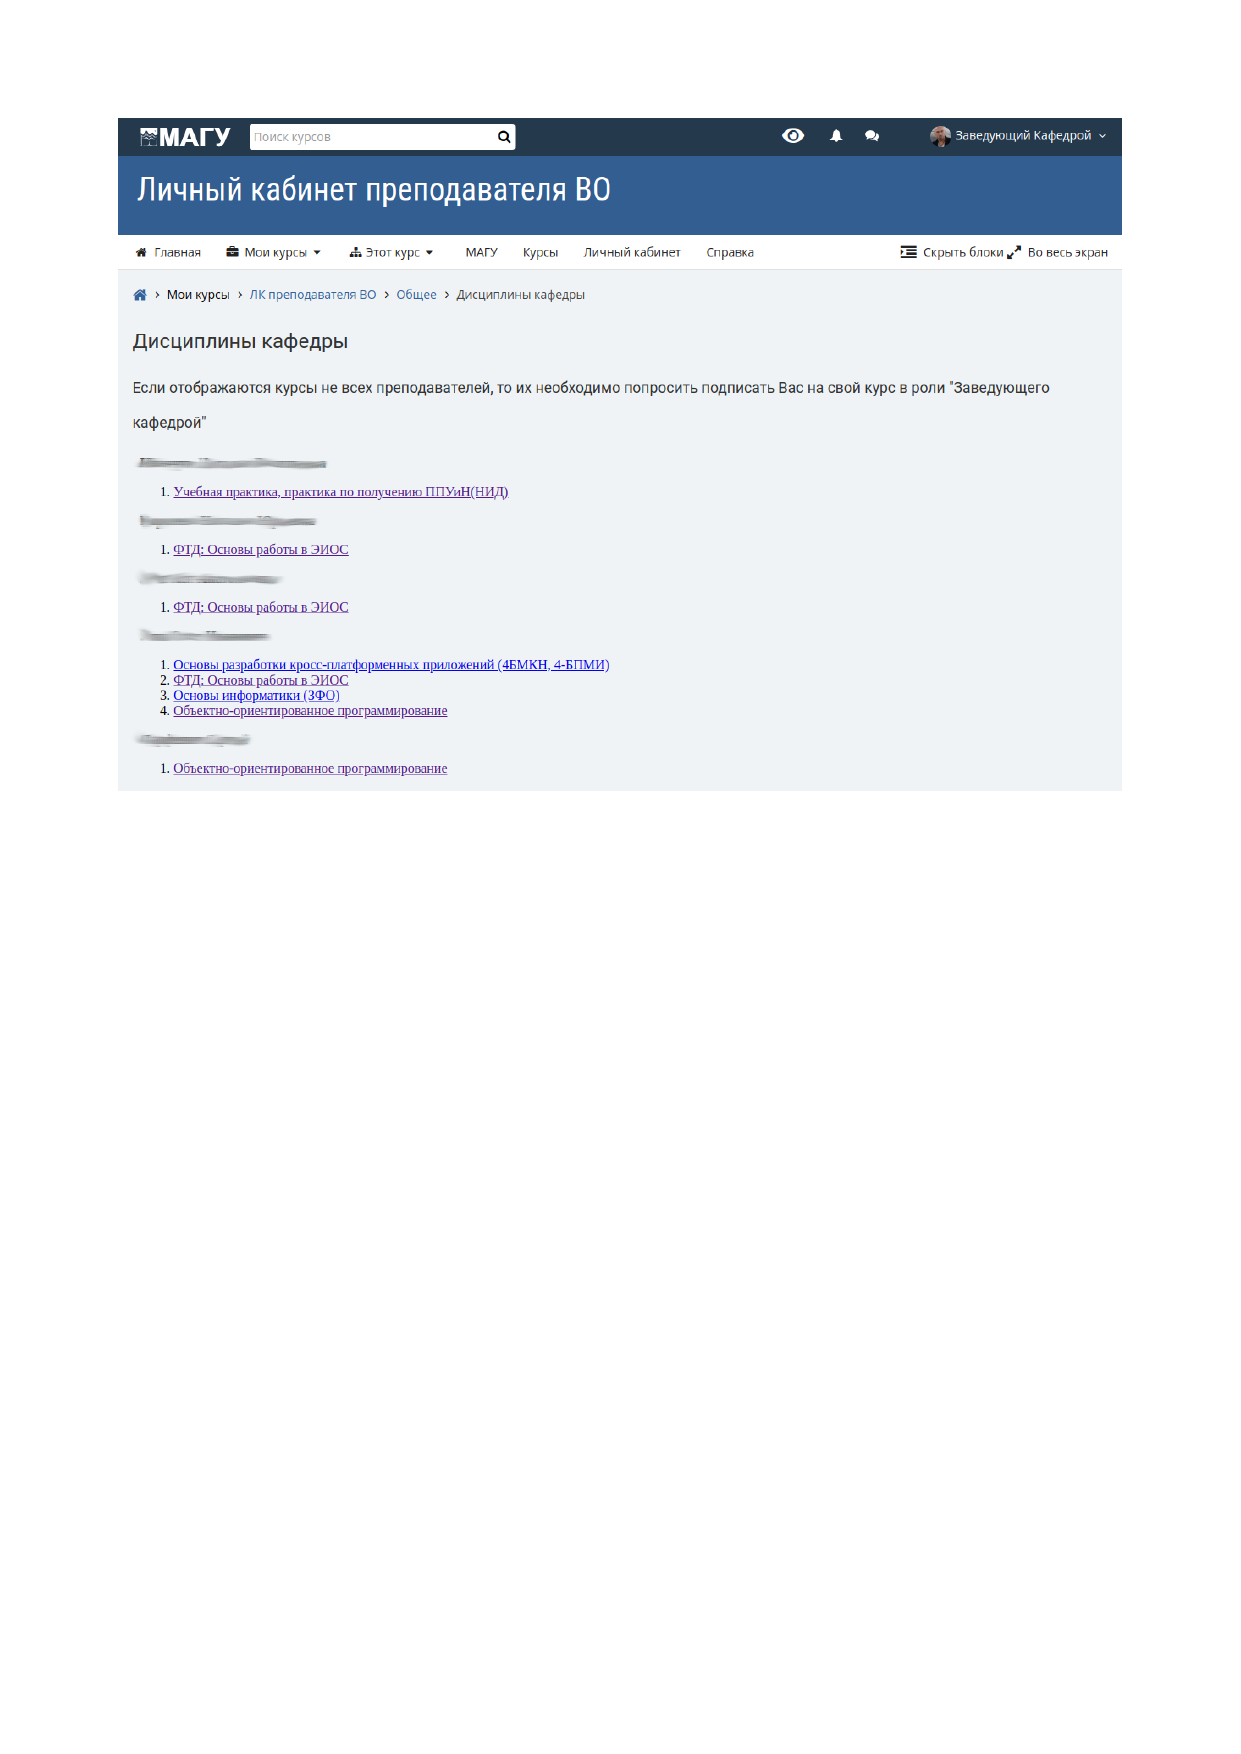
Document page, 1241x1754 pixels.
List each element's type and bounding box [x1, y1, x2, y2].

picture [118, 118, 1122, 791]
